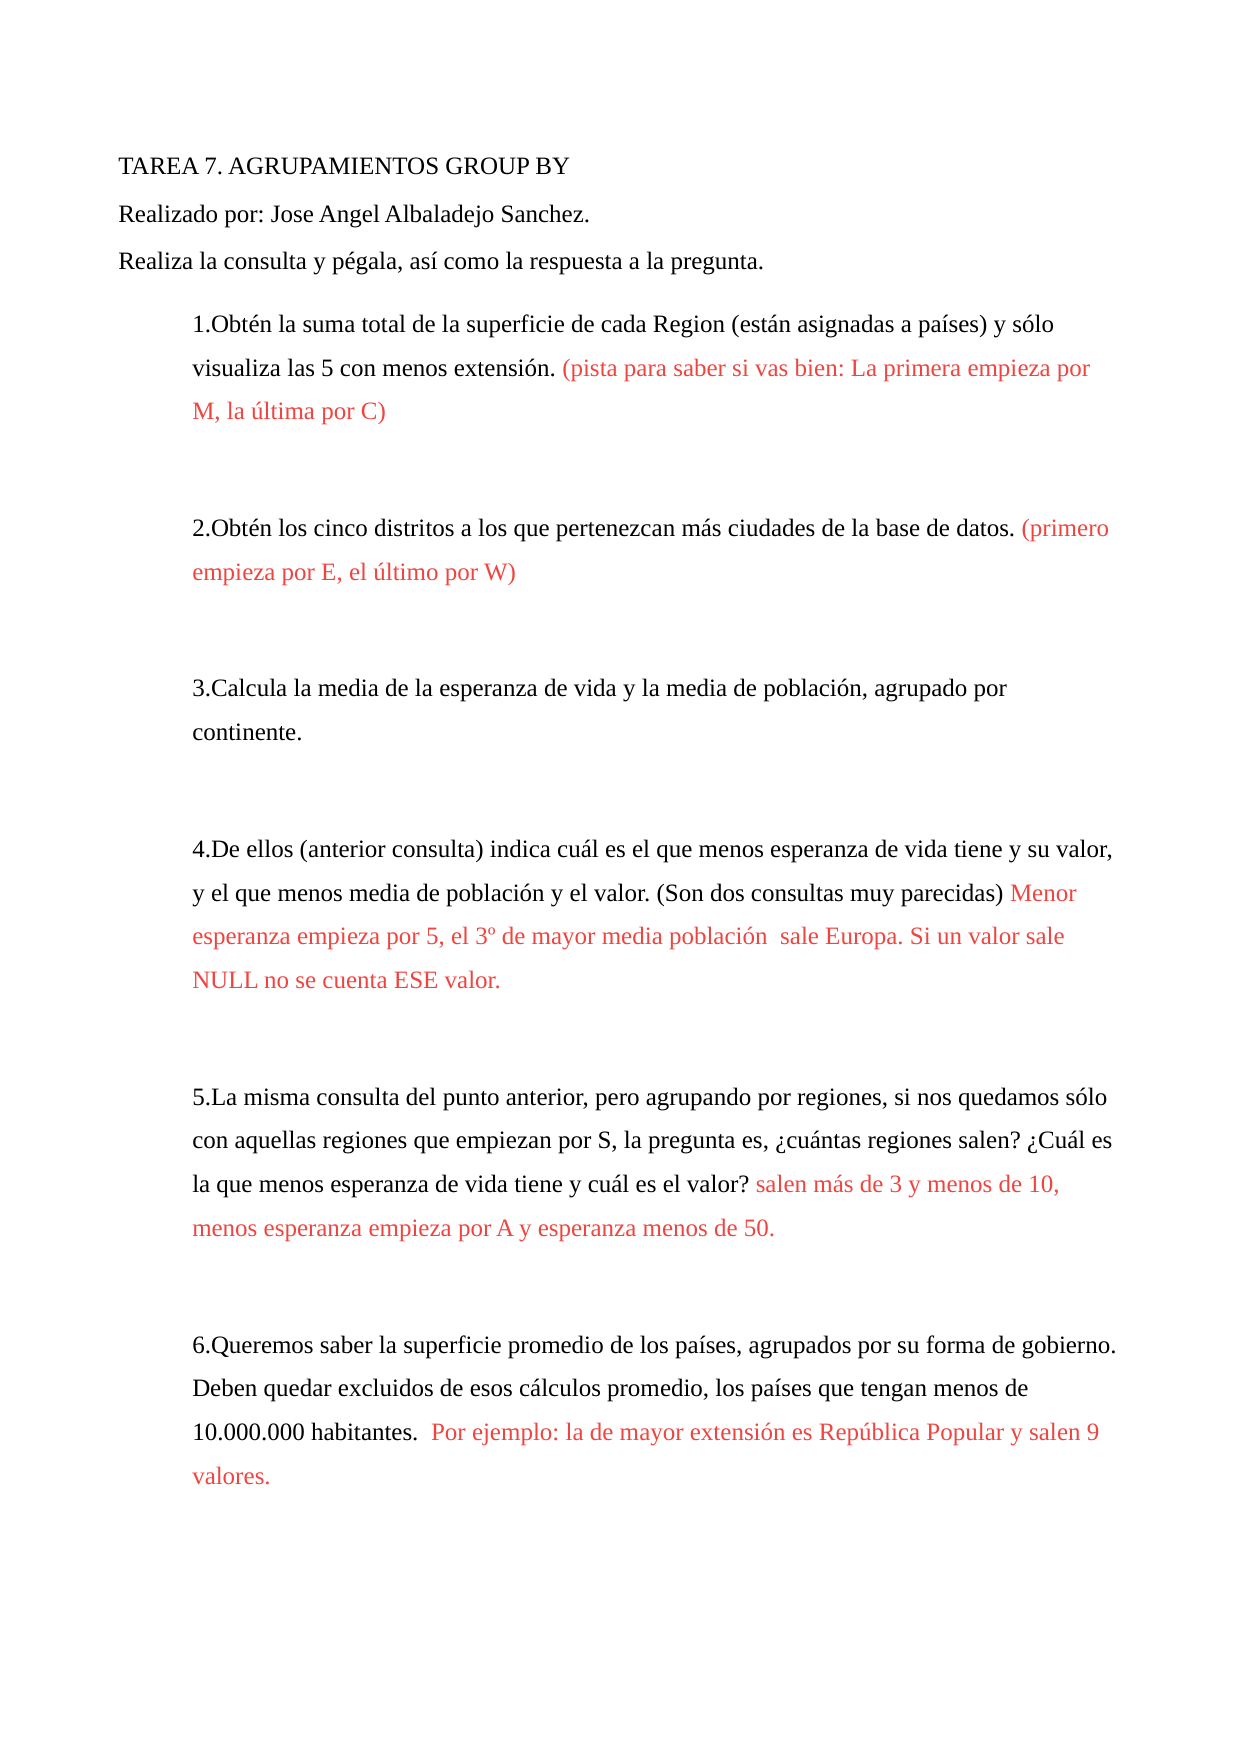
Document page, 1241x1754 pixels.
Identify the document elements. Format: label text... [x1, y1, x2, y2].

list Calcula la media de la esperanza de vida y la media de población, agrupado por continente. [118, 658, 1122, 746]
list De ellos (anterior consulta) indica cuál es el que menos esperanza de vida tiene y su valor, y el que menos media de población y el valor. (Son dos consultas muy parecidas) Menor esperanza empieza por 5, el 3º de mayor media población sale Europa. Si un valor sale NULL no se cuenta ESE valor. [118, 819, 1122, 994]
text Realizado por: Jose Angel Albaladejo Sanchez. [118, 199, 1122, 227]
list Obtén la suma total de la superficie de cada Region (están asignadas a países) y sólo visualiza las 5 con menos extensión. (pista para saber si vas bien: La primera empieza por M, la última por C) [118, 294, 1122, 425]
text TAREA 7. AGRUPAMIENTOS GROUP BY [118, 118, 1122, 180]
list Obtén los cinco distritos a los que pertenezcan más ciudades de la base de datos. (primero empieza por E, el último por W) [118, 498, 1122, 586]
list Queremos saber la superficie promedio de los países, agrupados por su forma de gobierno. Deben quedar excluidos de esos cálculos promedio, los países que tengan menos de 10.000.000 habitantes. Por ejemplo: la de mayor extensión es República Popular y salen 9 valores. [118, 1315, 1122, 1490]
text Realiza la consulta y pégala, así como la respuesta a la pregunta. [118, 246, 1122, 275]
list La misma consulta del punto anterior, pero agrupando por regiones, si nos quedamos sólo con aquellas regiones que empiezan por S, la pregunta es, ¿cuántas regiones salen? ¿Cuál es la que menos esperanza de vida tiene y cuál es el valor? salen más de 3 y menos de 10, menos esperanza empieza por A y esperanza menos de 50. [118, 1067, 1122, 1242]
